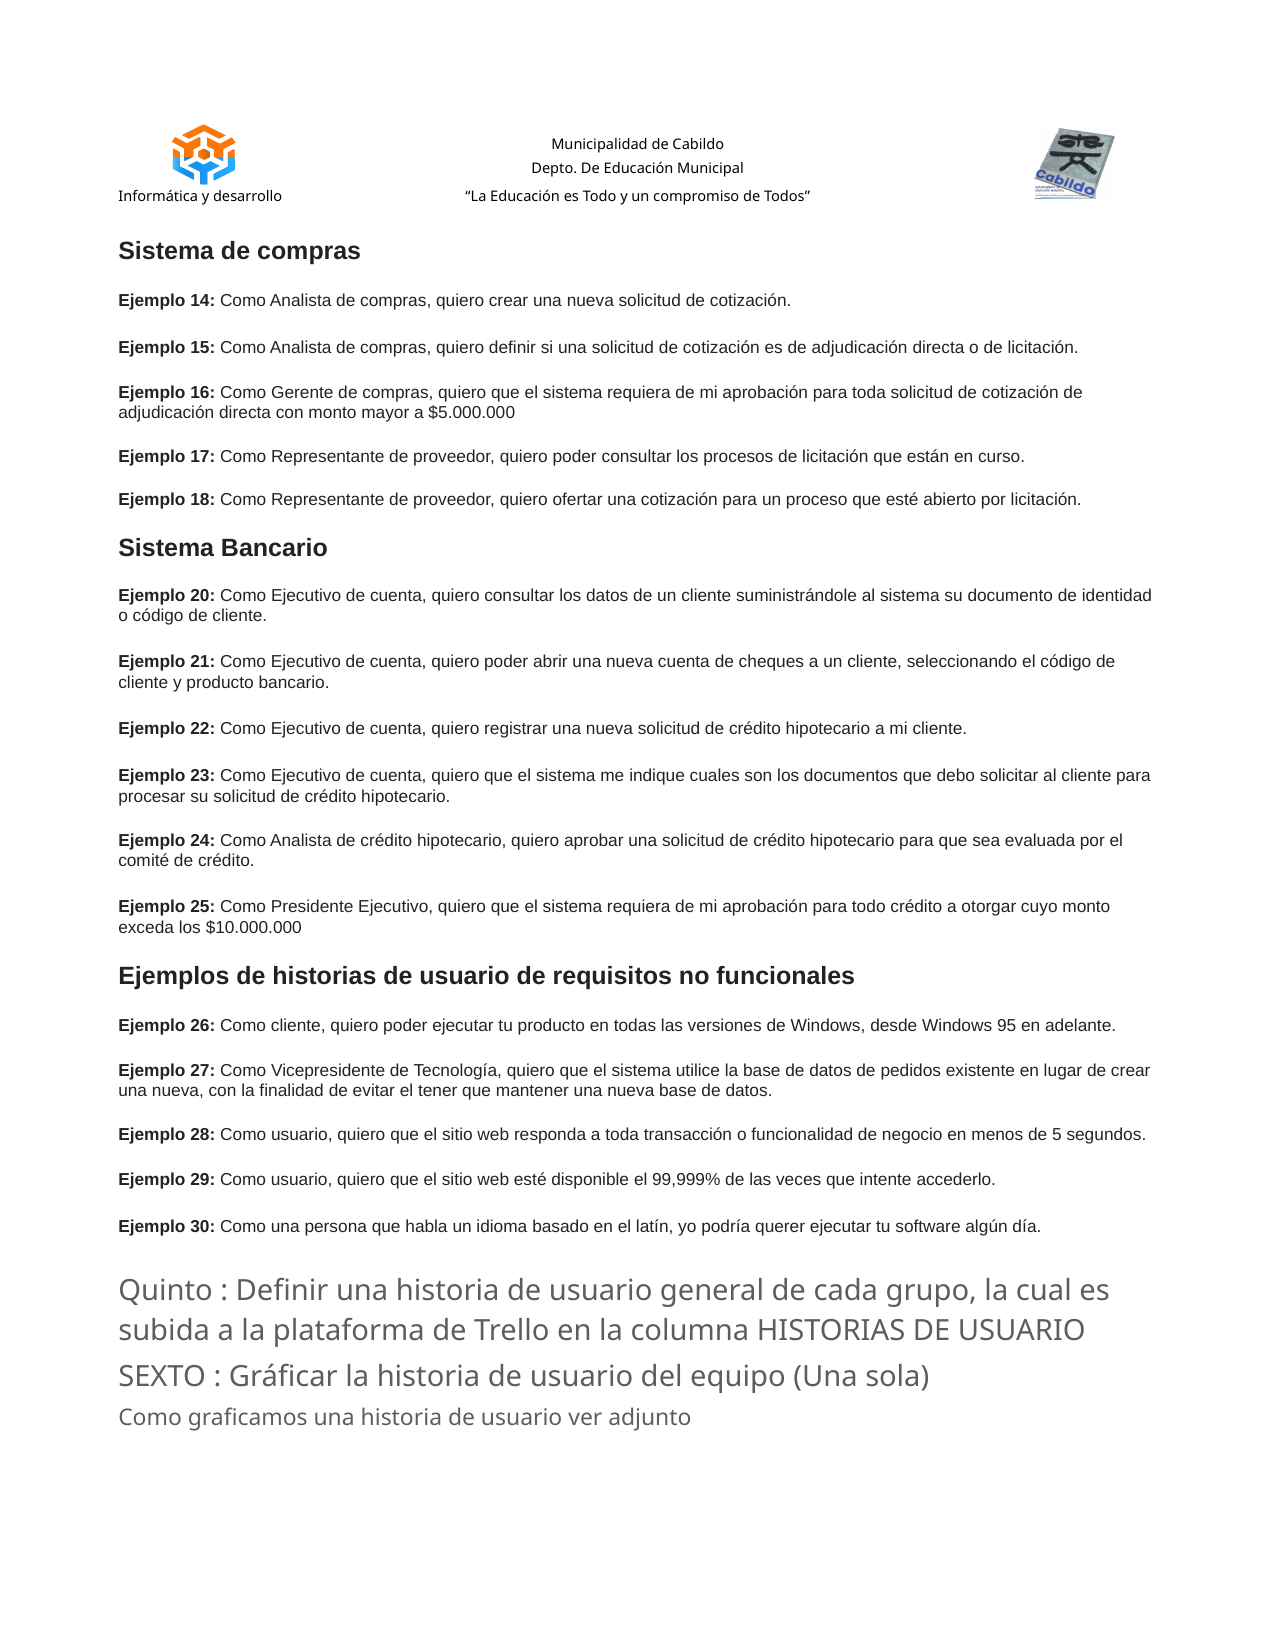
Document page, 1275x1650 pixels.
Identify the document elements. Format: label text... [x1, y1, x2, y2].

text Sistema de compras Ejemplo 14: Como Analista de compras, quiero crear una nueva solicitud de cotización. Ejemplo 15: Como Analista de compras, quiero definir si una solicitud de cotización es de adjudicación directa o de licitación. Ejemplo 16: Como Gerente de compras, quiero que el sistema requiera de mi aprobación para toda solicitud de cotización de adjudicación directa con monto mayor a $5.000.000 Ejemplo 17: Como Representante de proveedor, quiero poder consultar los procesos de licitación que están en curso. Ejemplo 18: Como Representante de proveedor, quiero ofertar una cotización para un proceso que esté abierto por licitación. Sistema Bancario Ejemplo 20: Como Ejecutivo de cuenta, quiero consultar los datos de un cliente suministrándole al sistema su documento de identidad o código de cliente. Ejemplo 21: Como Ejecutivo de cuenta, quiero poder abrir una nueva cuenta de cheques a un cliente, seleccionando el código de cliente y producto bancario. Ejemplo 22: Como Ejecutivo de cuenta, quiero registrar una nueva solicitud de crédito hipotecario a mi cliente. Ejemplo 23: Como Ejecutivo de cuenta, quiero que el sistema me indique cuales son los documentos que debo solicitar al cliente para procesar su solicitud de crédito hipotecario. Ejemplo 24: Como Analista de crédito hipotecario, quiero aprobar una solicitud de crédito hipotecario para que sea evaluada por el comité de crédito. Ejemplo 25: Como Presidente Ejecutivo, quiero que el sistema requiera de mi aprobación para todo crédito a otorgar cuyo monto exceda los $10.000.000 Ejemplos de historias de usuario de requisitos no funcionales Ejemplo 26: Como cliente, quiero poder ejecutar tu producto en todas las versiones de Windows, desde Windows 95 en adelante. Ejemplo 27: Como Vicepresidente de Tecnología, quiero que el sistema utilice la base de datos de pedidos existente en lugar de crear una nueva, con la finalidad de evitar el tener que mantener una nueva base de datos. Ejemplo 28: Como usuario, quiero que el sitio web responda a toda transacción o funcionalidad de negocio en menos de 5 segundos. Ejemplo 29: Como usuario, quiero que el sitio web esté disponible el 99,999% de las veces que intente accederlo. Ejemplo 30: Como una persona que habla un idioma basado en el latín, yo podría querer ejecutar tu software algún día. [118, 236, 1157, 1238]
text Como graficamos una historia de usuario ver adjunto [118, 1401, 1157, 1432]
text Quinto : Definir una historia de usuario general de cada grupo, la cual es subida a la plataforma de Trello en la columna HISTORIAS DE USUARIO [118, 1270, 1157, 1349]
text SEXTO : Gráficar la historia de usuario del equipo (Una sola) [118, 1355, 1157, 1395]
picture [1033, 125, 1115, 201]
picture [168, 123, 238, 186]
